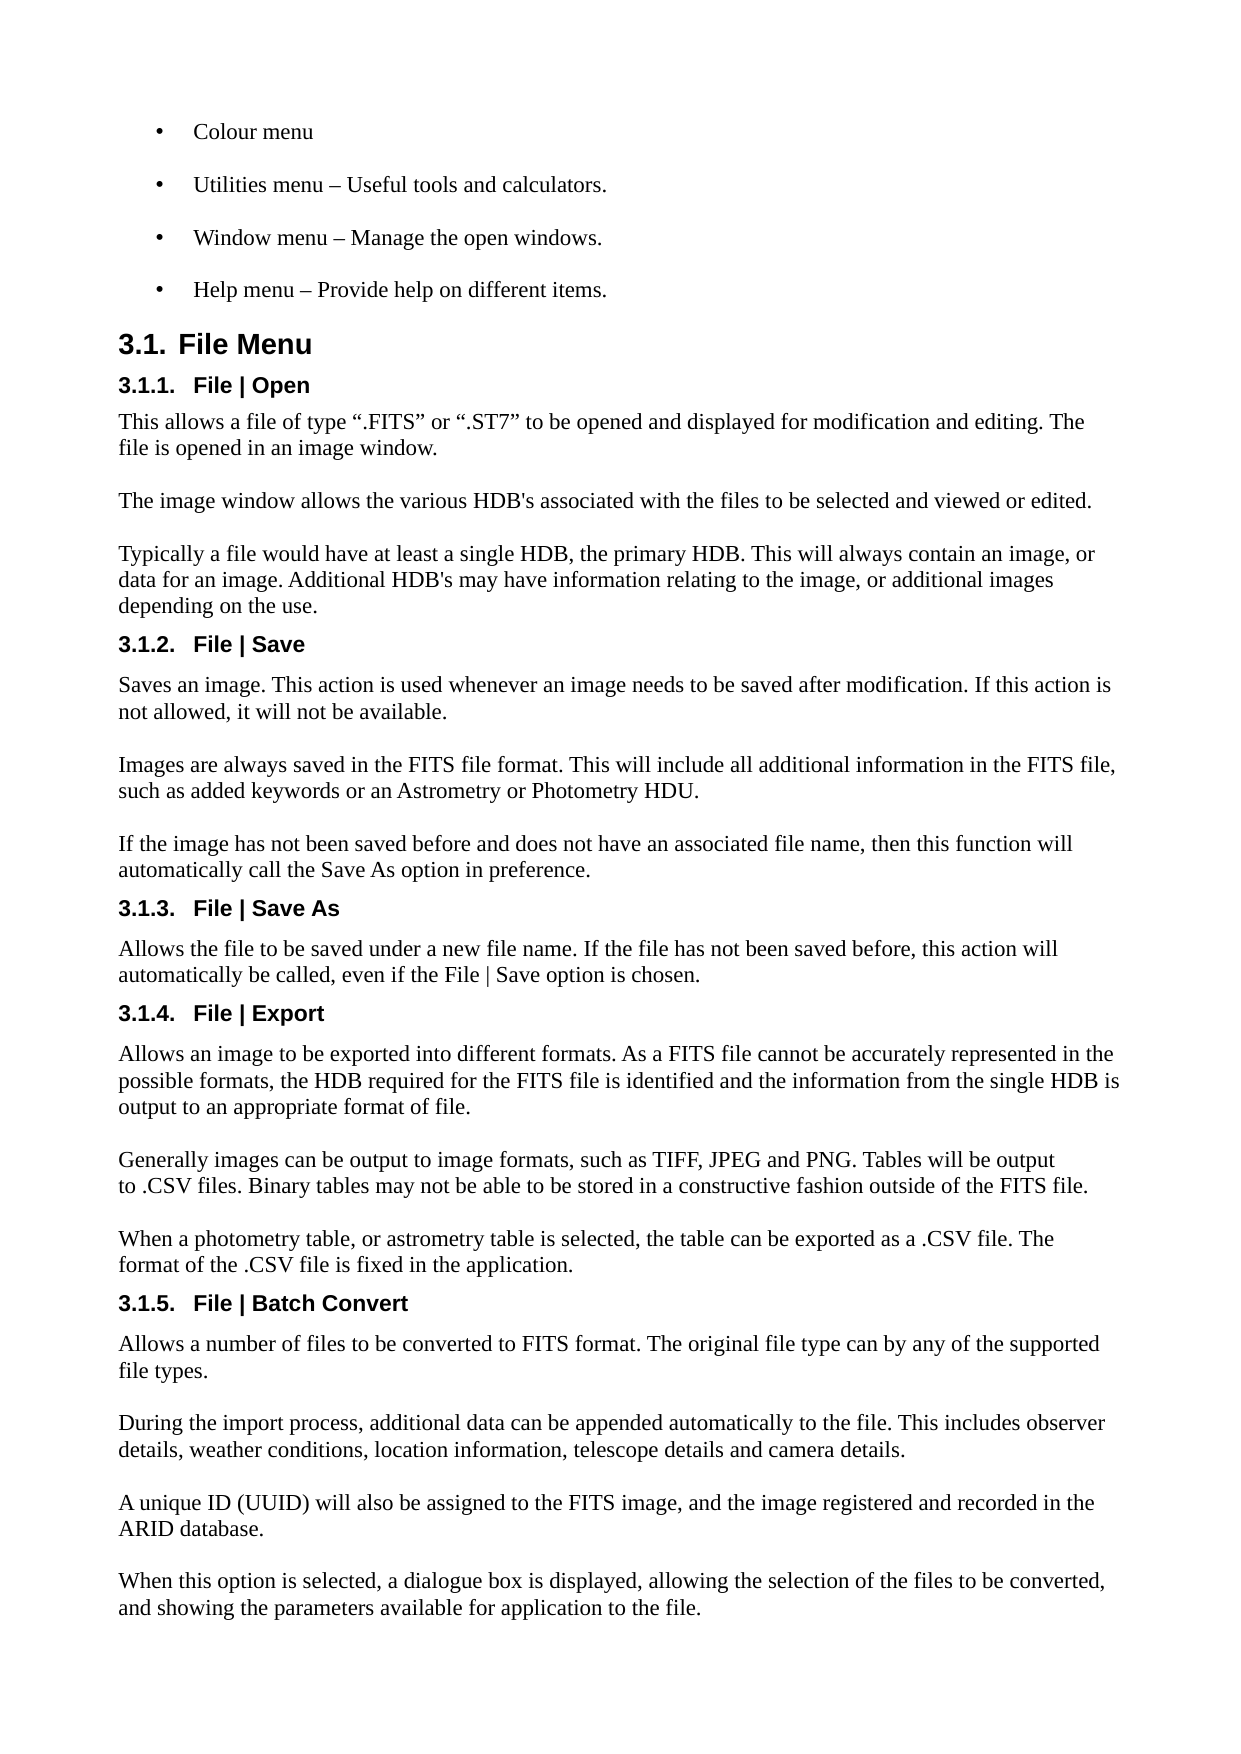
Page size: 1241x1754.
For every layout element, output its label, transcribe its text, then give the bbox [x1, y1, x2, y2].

text This allows a file of type “.FITS” or “.ST7” to be opened and displayed for modification and editing. The file is opened in an image window. [118, 398, 1122, 461]
subtitle File | Export [118, 1000, 1122, 1027]
text The image window allows the various HDB's associated with the files to be selected and viewed or edited. [118, 473, 1122, 513]
text Allows the file to be saved under a new file name. If the file has not been saved before, this action will automatically be called, even if the File | Save option is chosen. [118, 921, 1122, 988]
text Generally images can be output to image formats, such as TIFF, JPEG and PNG. Tables will be output to .CSV files. Binary tables may not be able to be stored in a constructive fashion outside of the FITS file. [118, 1132, 1122, 1199]
list Colour menu [156, 118, 1122, 144]
subtitle File | Save As [118, 895, 1122, 921]
text When this option is selected, a dialogue box is displayed, allowing the selection of the files to be converted, and showing the parameters available for application to the file. [118, 1554, 1122, 1620]
subtitle File | Save [118, 631, 1122, 658]
subtitle File | Batch Convert [118, 1290, 1122, 1317]
list Utilities menu – Useful tools and calculators. [156, 157, 1122, 197]
text Typically a file would have at least a single HDB, the primary HDB. This will always contain an image, or data for an image. Additional HDB's may have information relating to the image, or additional images depending on the use. [118, 526, 1122, 619]
text Images are always saved in the FITS file format. This will include all additional information in the FITS file, such as added keywords or an Astrometry or Photometry HDU. [118, 737, 1122, 803]
list Window menu – Manage the open windows. [156, 210, 1122, 250]
text If the image has not been saved before and does not have an associated file name, then this function will automatically call the Save As option in preference. [118, 816, 1122, 882]
text When a photometry table, or astrometry table is selected, the table can be exported as a .CSV file. The format of the .CSV file is fixed in the application. [118, 1211, 1122, 1278]
text Allows an image to be exported into different formats. As a FITS file cannot be accurately represented in the possible formats, the HDB required for the FITS file is identified and the information from the single HDB is output to an appropriate format of file. [118, 1027, 1122, 1119]
list Help menu – Provide help on different items. [156, 262, 1122, 303]
subtitle File Menu [118, 327, 1122, 360]
text Allows a number of files to be converted to FITS format. The original file type can by any of the supported file types. [118, 1317, 1122, 1383]
subtitle File | Open [118, 372, 1122, 398]
text During the import process, additional data can be appended automatically to the file. This includes observer details, weather conditions, location information, telescope details and camera details. [118, 1396, 1122, 1462]
text A unique ID (UUID) will also be assigned to the FITS image, and the image registered and recorded in the ARID database. [118, 1475, 1122, 1541]
text Saves an image. This action is used whenever an image needs to be saved after modification. If this action is not allowed, it will not be available. [118, 658, 1122, 724]
